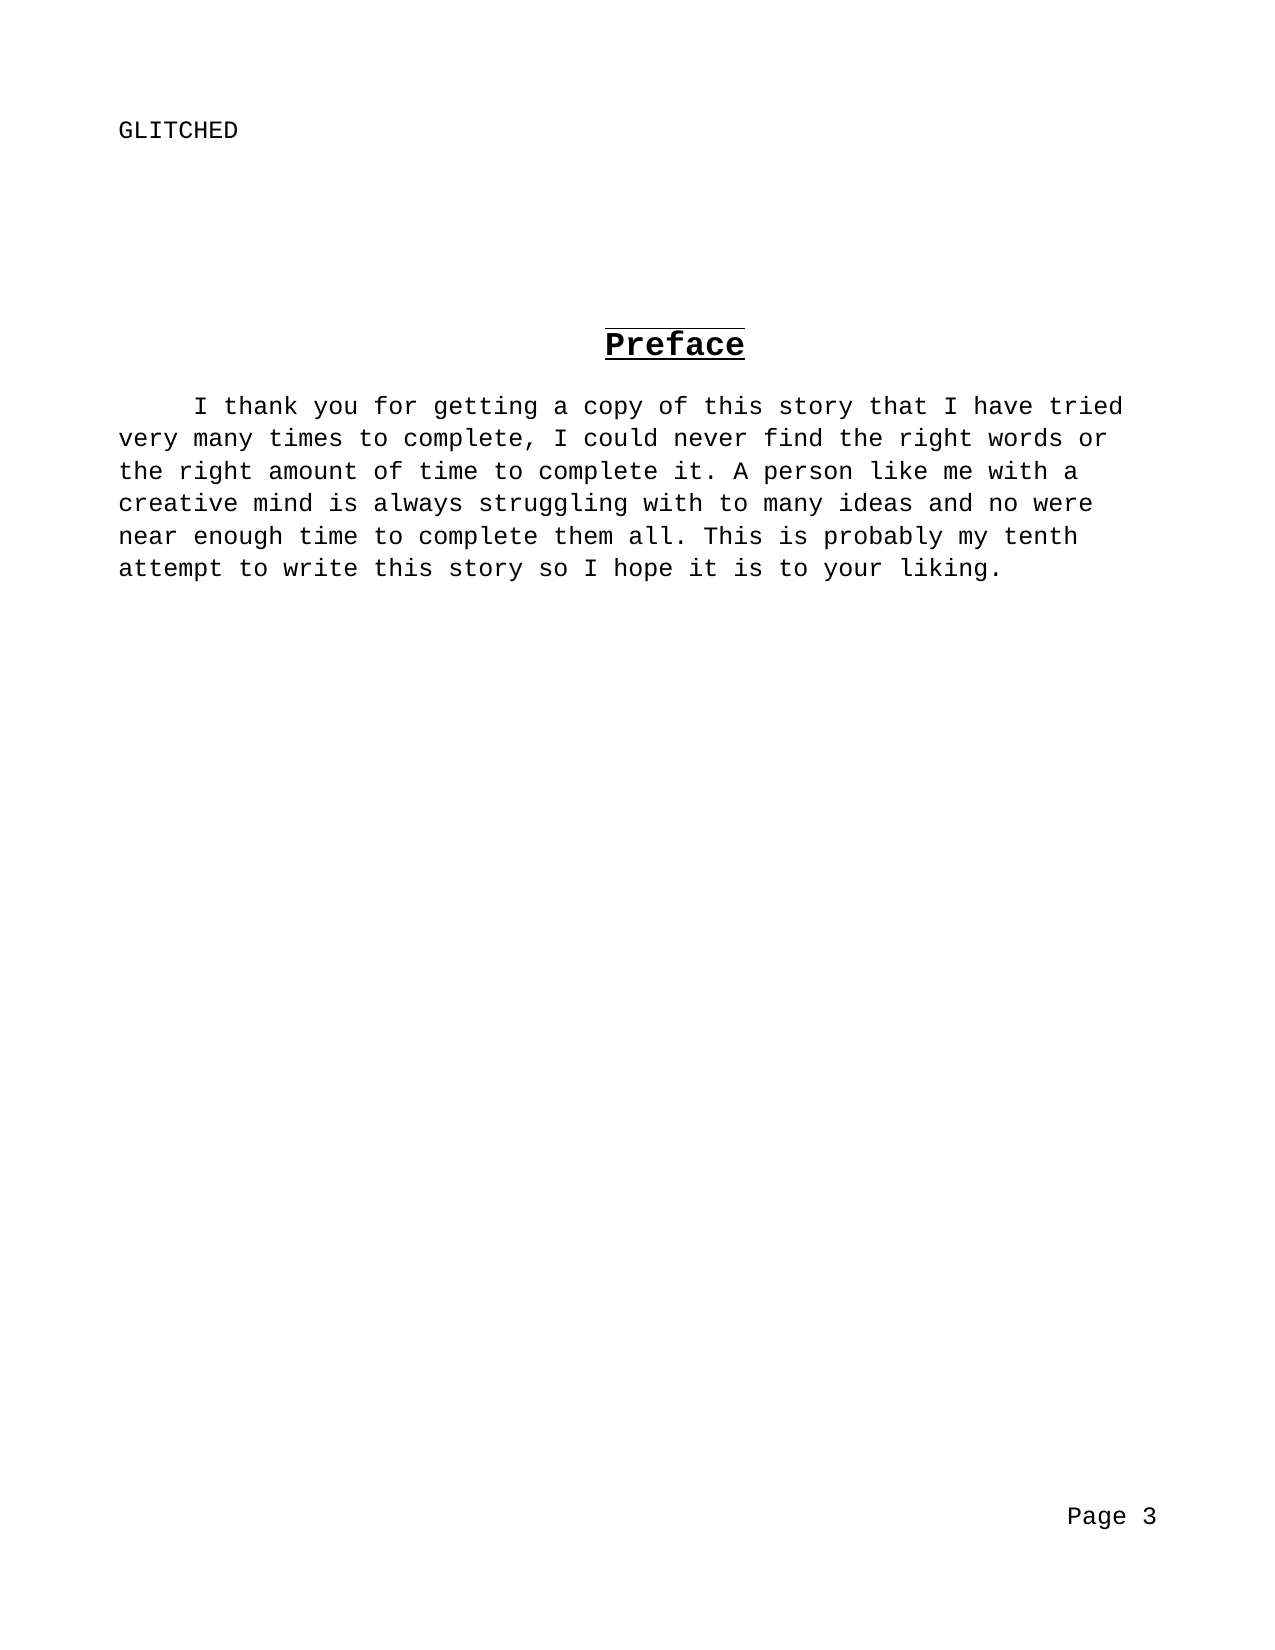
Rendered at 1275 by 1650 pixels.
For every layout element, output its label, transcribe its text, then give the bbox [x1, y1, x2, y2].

text I thank you for getting a copy of this story that I have tried very many times to complete, I could never find the right words or the right amount of time to complete it. A person like me with a creative mind is always struggling with to many ideas and no were near enough time to complete them all. This is probably my tenth attempt to write this story so I hope it is to your liking. [118, 393, 1157, 584]
subtitle Preface [118, 327, 1157, 365]
